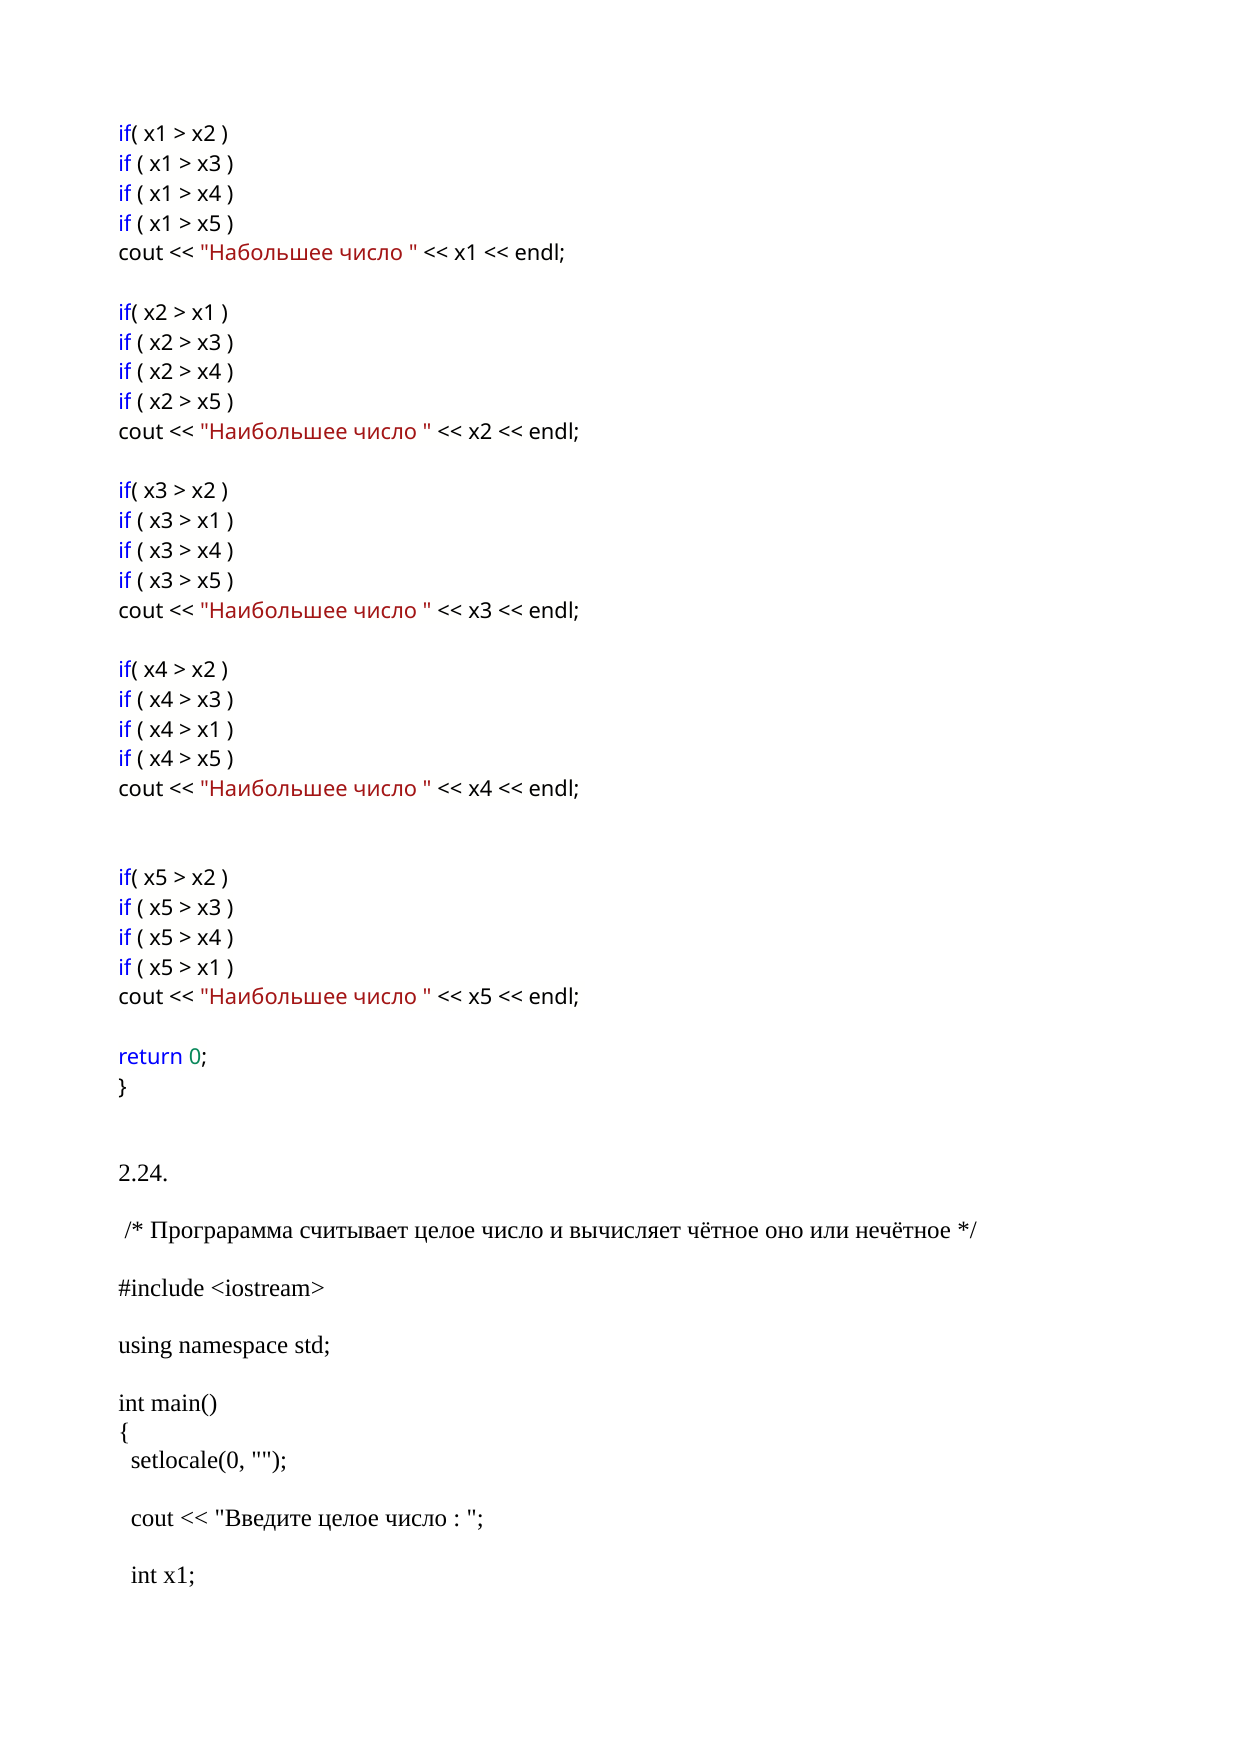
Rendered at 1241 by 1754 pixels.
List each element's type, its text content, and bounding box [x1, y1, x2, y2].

text cout << "Набольшее число " << x1 << endl; [118, 237, 1122, 267]
text if ( x1 > x3 ) [118, 148, 1122, 178]
text if ( x3 > x4 ) [118, 535, 1122, 565]
text if ( x5 > x1 ) [118, 952, 1122, 981]
text if ( x1 > x4 ) [118, 178, 1122, 207]
text if ( x2 > x3 ) [118, 327, 1122, 356]
text if ( x3 > x1 ) [118, 505, 1122, 535]
text if( x4 > x2 ) [118, 654, 1122, 684]
text 2.24. [118, 1158, 1122, 1187]
text int main() [118, 1388, 1122, 1417]
text cout << "Наибольшее число " << x5 << endl; [118, 981, 1122, 1011]
text if ( x4 > x3 ) [118, 684, 1122, 714]
text int x1; [118, 1560, 1122, 1589]
text cout << "Введите целое число : "; [118, 1503, 1122, 1532]
text if ( x2 > x4 ) [118, 356, 1122, 386]
text cout << "Наибольшее число " << x2 << endl; [118, 416, 1122, 446]
text if( x5 > x2 ) [118, 862, 1122, 892]
text if ( x5 > x4 ) [118, 922, 1122, 952]
text if( x3 > x2 ) [118, 475, 1122, 505]
text if( x1 > x2 ) [118, 118, 1122, 148]
text cout << "Наибольшее число " << x3 << endl; [118, 594, 1122, 624]
text /* Програрамма считывает целое число и вычисляет чётное оно или нечётное */ [118, 1215, 1122, 1244]
text if ( x5 > x3 ) [118, 892, 1122, 922]
text if ( x4 > x5 ) [118, 743, 1122, 773]
text #include <iostream> [118, 1273, 1122, 1302]
text cout << "Наибольшее число " << x4 << endl; [118, 773, 1122, 803]
text if( x2 > x1 ) [118, 297, 1122, 327]
text if ( x2 > x5 ) [118, 386, 1122, 416]
text setlocale(0, ""); [118, 1445, 1122, 1474]
text return 0; [118, 1041, 1122, 1071]
text if ( x1 > x5 ) [118, 207, 1122, 237]
text } [118, 1071, 1122, 1100]
text { [118, 1417, 1122, 1445]
text if ( x3 > x5 ) [118, 565, 1122, 594]
text if ( x4 > x1 ) [118, 714, 1122, 743]
text using namespace std; [118, 1330, 1122, 1359]
